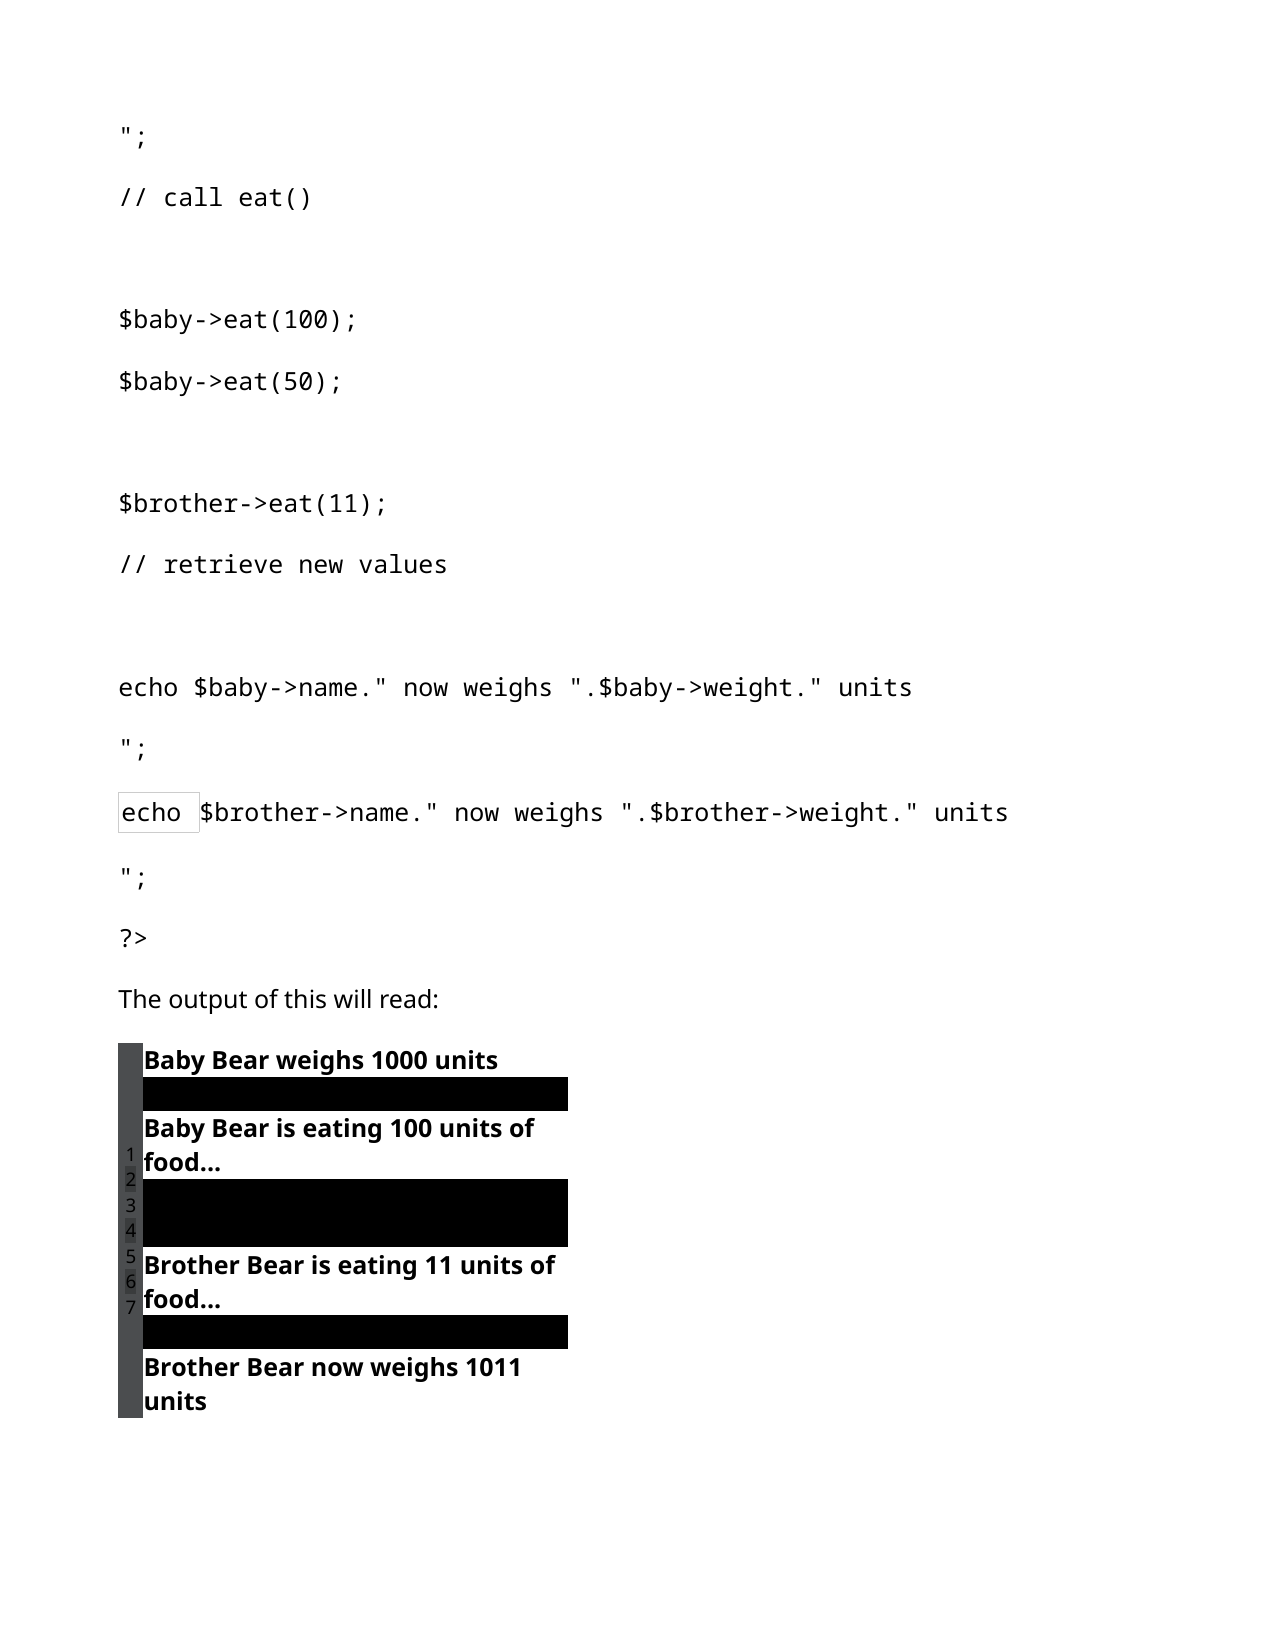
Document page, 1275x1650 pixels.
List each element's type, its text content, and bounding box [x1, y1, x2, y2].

table_header Baby Bear weighs 1000 units Brother Bear weighs 1000 units Baby Bear is eating 100 units of food... Baby Bear is eating 50 units of food... Brother Bear is eating 11 units of food... Baby Bear now weighs 1150 units Brother Bear now weighs 1011 units [143, 1247, 568, 1315]
text ?> [118, 920, 1157, 954]
table_header Baby Bear weighs 1000 units Brother Bear weighs 1000 units Baby Bear is eating 100 units of food... Baby Bear is eating 50 units of food... Brother Bear is eating 11 units of food... Baby Bear now weighs 1150 units Brother Bear now weighs 1011 units [143, 1111, 568, 1179]
text // retrieve new values echo $baby->name." now weighs ".$baby->weight." units "; [118, 547, 1157, 765]
text // call eat() $baby->eat(100); [118, 179, 1157, 336]
text "; [118, 118, 1157, 152]
table_header Baby Bear weighs 1000 units Brother Bear weighs 1000 units Baby Bear is eating 100 units of food... Baby Bear is eating 50 units of food... Brother Bear is eating 11 units of food... Baby Bear now weighs 1150 units Brother Bear now weighs 1011 units [143, 1349, 568, 1418]
text $baby->eat(50); $brother->eat(11); [118, 363, 1157, 520]
text The output of this will read: [118, 982, 1157, 1016]
table_header 1 2 3 4 5 6 7 [118, 1043, 143, 1418]
text echo $brother->name." now weighs ".$brother->weight." units "; [118, 792, 1157, 893]
table_header Baby Bear weighs 1000 units Brother Bear weighs 1000 units Baby Bear is eating 100 units of food... Baby Bear is eating 50 units of food... Brother Bear is eating 11 units of food... Baby Bear now weighs 1150 units Brother Bear now weighs 1011 units [143, 1043, 568, 1077]
